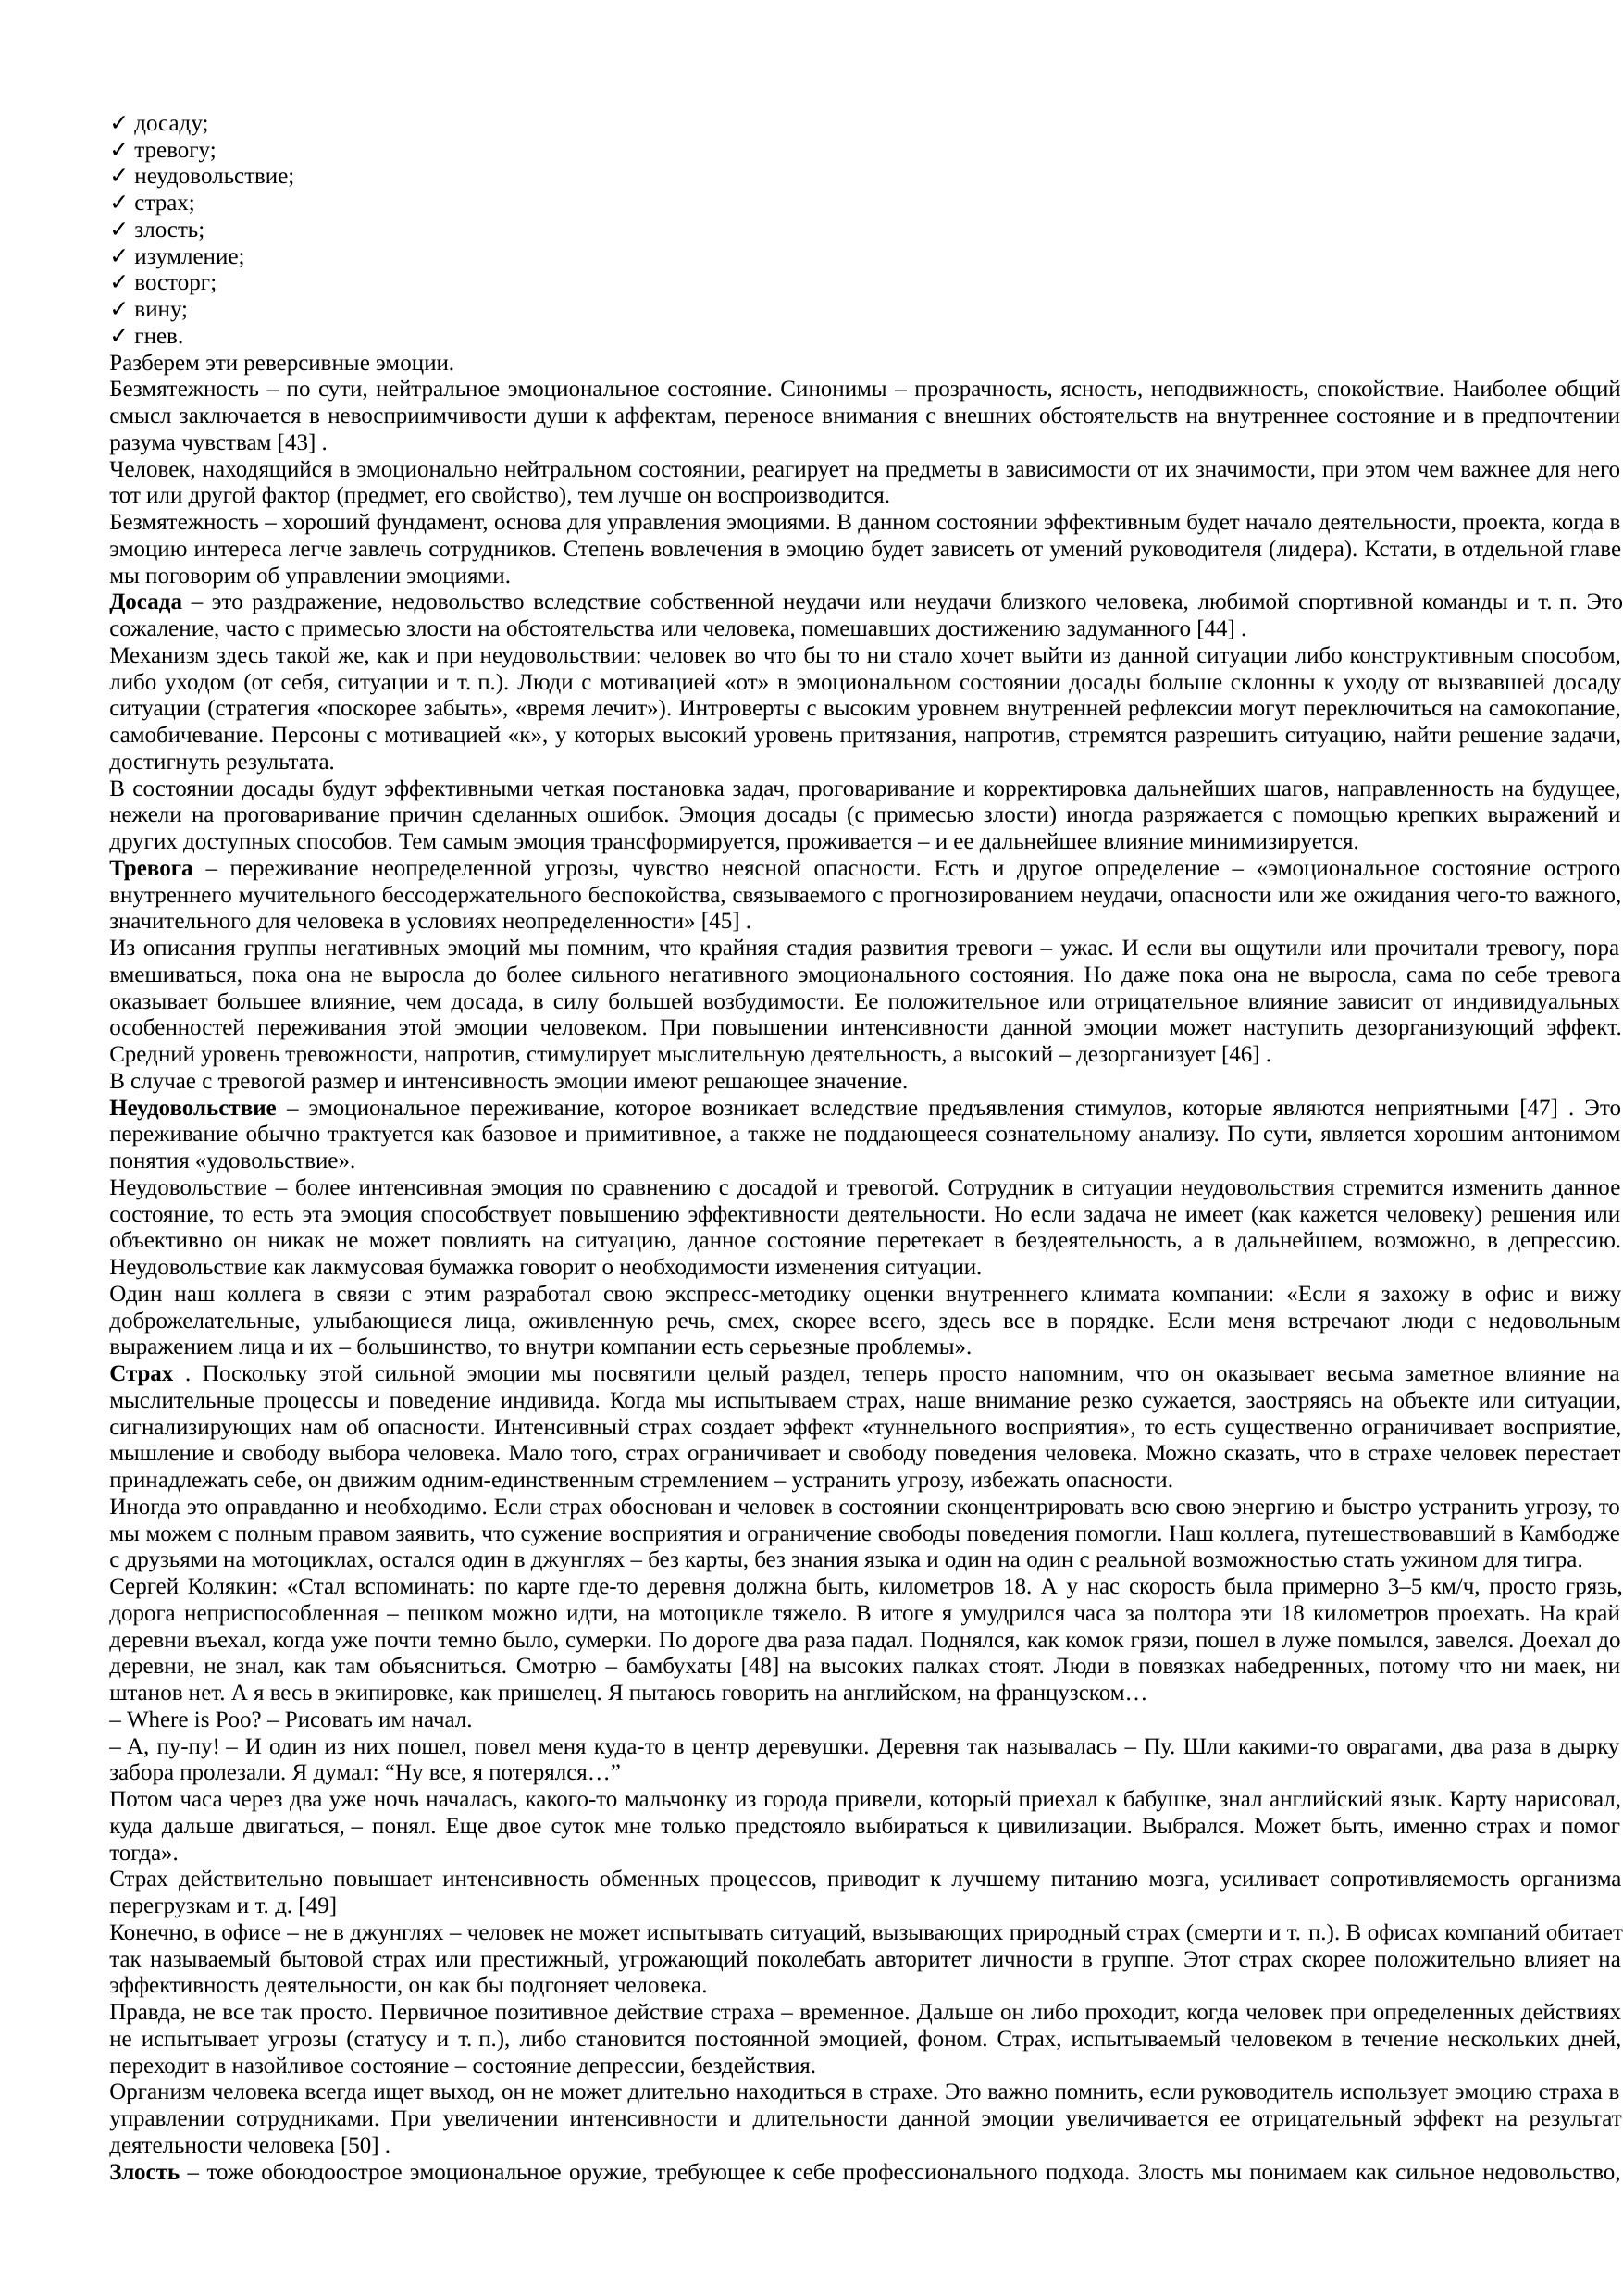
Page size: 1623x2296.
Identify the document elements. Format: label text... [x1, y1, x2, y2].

text – Where is Poo? – Рисовать им начал. [109, 1706, 1623, 1732]
text Механизм здесь такой же, как и при неудовольствии: человек во что бы то ни стало хочет выйти из данной ситуации либо конструктивным способом, либо уходом (от себя, ситуации и т. п.). Люди с мотивацией «от» в эмоциональном состоянии досады больше склонны к уходу от вызвавшей досаду ситуации (стратегия «поскорее забыть», «время лечит»). Интроверты с высоким уровнем внутренней рефлексии могут переключиться на самокопание, самобичевание. Персоны с мотивацией «к», у которых высокий уровень притязания, напротив, стремятся разрешить ситуацию, найти решение задачи, достигнуть результата. [109, 641, 1623, 775]
text Сергей Колякин: «Стал вспоминать: по карте где-то деревня должна быть, километров 18. А у нас скорость была примерно 3–5 км/ч, просто грязь, дорога неприспособленная – пешком можно идти, на мотоцикле тяжело. В итоге я умудрился часа за полтора эти 18 километров проехать. На край деревни въехал, когда уже почти темно было, сумерки. По дороге два раза падал. Поднялся, как комок грязи, пошел в луже помылся, завелся. Доехал до деревни, не знал, как там объясниться. Смотрю – бамбухаты [48] на высоких палках стоят. Люди в повязках набедренных, потому что ни маек, ни штанов нет. А я весь в экипировке, как пришелец. Я пытаюсь говорить на английском, на французском… [109, 1572, 1623, 1706]
text ✓ страх; [109, 189, 1623, 216]
text ✓ досаду; [109, 109, 1623, 136]
text Страх действительно повышает интенсивность обменных процессов, приводит к лучшему питанию мозга, усиливает сопротивляемость организма перегрузкам и т. д. [49] [109, 1866, 1623, 1918]
text Досада – это раздражение, недовольство вследствие собственной неудачи или неудачи близкого человека, любимой спортивной команды и т. п. Это сожаление, часто с примесью злости на обстоятельства или человека, помешавших достижению задуманного [44] . [109, 589, 1623, 641]
text Потом часа через два уже ночь началась, какого-то мальчонку из города привели, который приехал к бабушке, знал английский язык. Карту нарисовал, куда дальше двигаться, – понял. Еще двое суток мне только предстояло выбираться к цивилизации. Выбрался. Может быть, именно страх и помог тогда». [109, 1785, 1623, 1866]
text – А, пу-пу! – И один из них пошел, повел меня куда-то в центр деревушки. Деревня так называлась – Пу. Шли какими-то оврагами, два раза в дырку забора пролезали. Я думал: “Ну все, я потерялся…” [109, 1732, 1623, 1785]
text Конечно, в офисе – не в джунглях – человек не может испытывать ситуаций, вызывающих природный страх (смерти и т. п.). В офисах компаний обитает так называемый бытовой страх или престижный, угрожающий поколебать авторитет личности в группе. Этот страх скорее положительно влияет на эффективность деятельности, он как бы подгоняет человека. [109, 1918, 1623, 1998]
text В случае с тревогой размер и интенсивность эмоции имеют решающее значение. [109, 1067, 1623, 1094]
text Разберем эти реверсивные эмоции. [109, 349, 1623, 376]
text ✓ изумление; [109, 242, 1623, 269]
text Злость – тоже обоюдоострое эмоциональное оружие, требующее к себе профессионального подхода. Злость мы понимаем как сильное недовольство, [109, 2158, 1623, 2185]
text ✓ вину; [109, 295, 1623, 322]
text Из описания группы негативных эмоций мы помним, что крайняя стадия развития тревоги – ужас. И если вы ощутили или прочитали тревогу, пора вмешиваться, пока она не выросла до более сильного негативного эмоционального состояния. Но даже пока она не выросла, сама по себе тревога оказывает большее влияние, чем досада, в силу большей возбудимости. Ее положительное или отрицательное влияние зависит от индивидуальных особенностей переживания этой эмоции человеком. При повышении интенсивности данной эмоции может наступить дезорганизующий эффект. Средний уровень тревожности, напротив, стимулирует мыслительную деятельность, а высокий – дезорганизует [46] . [109, 934, 1623, 1067]
text Иногда это оправданно и необходимо. Если страх обоснован и человек в состоянии сконцентрировать всю свою энергию и быстро устранить угрозу, то мы можем с полным правом заявить, что сужение восприятия и ограничение свободы поведения помогли. Наш коллега, путешествовавший в Камбодже с друзьями на мотоциклах, остался один в джунглях – без карты, без знания языка и один на один с реальной возможностью стать ужином для тигра. [109, 1493, 1623, 1572]
text Организм человека всегда ищет выход, он не может длительно находиться в страхе. Это важно помнить, если руководитель использует эмоцию страха в управлении сотрудниками. При увеличении интенсивности и длительности данной эмоции увеличивается ее отрицательный эффект на результат деятельности человека [50] . [109, 2079, 1623, 2158]
text ✓ восторг; [109, 269, 1623, 295]
text ✓ неудовольствие; [109, 163, 1623, 189]
text В состоянии досады будут эффективными четкая постановка задач, проговаривание и корректировка дальнейших шагов, направленность на будущее, нежели на проговаривание причин сделанных ошибок. Эмоция досады (с примесью злости) иногда разряжается с помощью крепких выражений и других доступных способов. Тем самым эмоция трансформируется, проживается – и ее дальнейшее влияние минимизируется. [109, 775, 1623, 854]
text ✓ злость; [109, 216, 1623, 242]
text Один наш коллега в связи с этим разработал свою экспресс-методику оценки внутреннего климата компании: «Если я захожу в офис и вижу доброжелательные, улыбающиеся лица, оживленную речь, смех, скорее всего, здесь все в порядке. Если меня встречают люди с недовольным выражением лица и их – большинство, то внутри компании есть серьезные проблемы». [109, 1280, 1623, 1359]
text Безмятежность – по сути, нейтральное эмоциональное состояние. Синонимы – прозрачность, ясность, неподвижность, спокойствие. Наиболее общий смысл заключается в невосприимчивости души к аффектам, переносе внимания с внешних обстоятельств на внутреннее состояние и в предпочтении разума чувствам [43] . [109, 376, 1623, 455]
text Правда, не все так просто. Первичное позитивное действие страха – временное. Дальше он либо проходит, когда человек при определенных действиях не испытывает угрозы (статусу и т. п.), либо становится постоянной эмоцией, фоном. Страх, испытываемый человеком в течение нескольких дней, переходит в назойливое состояние – состояние депрессии, бездействия. [109, 1998, 1623, 2079]
text Страх . Поскольку этой сильной эмоции мы посвятили целый раздел, теперь просто напомним, что он оказывает весьма заметное влияние на мыслительные процессы и поведение индивида. Когда мы испытываем страх, наше внимание резко сужается, заостряясь на объекте или ситуации, сигнализирующих нам об опасности. Интенсивный страх создает эффект «туннельного восприятия», то есть существенно ограничивает восприятие, мышление и свободу выбора человека. Мало того, страх ограничивает и свободу поведения человека. Можно сказать, что в страхе человек перестает принадлежать себе, он движим одним-единственным стремлением – устранить угрозу, избежать опасности. [109, 1359, 1623, 1493]
text Человек, находящийся в эмоционально нейтральном состоянии, реагирует на предметы в зависимости от их значимости, при этом чем важнее для него тот или другой фактор (предмет, его свойство), тем лучше он воспроизводится. [109, 455, 1623, 508]
text Тревога – переживание неопределенной угрозы, чувство неясной опасности. Есть и другое определение – «эмоциональное состояние острого внутреннего мучительного бессодержательного беспокойства, связываемого с прогнозированием неудачи, опасности или же ожидания чего-то важного, значительного для человека в условиях неопределенности» [45] . [109, 854, 1623, 934]
text ✓ тревогу; [109, 136, 1623, 163]
text ✓ гнев. [109, 322, 1623, 349]
text Неудовольствие – эмоциональное переживание, которое возникает вследствие предъявления стимулов, которые являются неприятными [47] . Это переживание обычно трактуется как базовое и примитивное, а также не поддающееся сознательному анализу. По сути, является хорошим антонимом понятия «удовольствие». [109, 1094, 1623, 1173]
text Неудовольствие – более интенсивная эмоция по сравнению с досадой и тревогой. Сотрудник в ситуации неудовольствия стремится изменить данное состояние, то есть эта эмоция способствует повышению эффективности деятельности. Но если задача не имеет (как кажется человеку) решения или объективно он никак не может повлиять на ситуацию, данное состояние перетекает в бездеятельность, а в дальнейшем, возможно, в депрессию. Неудовольствие как лакмусовая бумажка говорит о необходимости изменения ситуации. [109, 1173, 1623, 1280]
text Безмятежность – хороший фундамент, основа для управления эмоциями. В данном состоянии эффективным будет начало деятельности, проекта, когда в эмоцию интереса легче завлечь сотрудников. Степень вовлечения в эмоцию будет зависеть от умений руководителя (лидера). Кстати, в отдельной главе мы поговорим об управлении эмоциями. [109, 508, 1623, 589]
